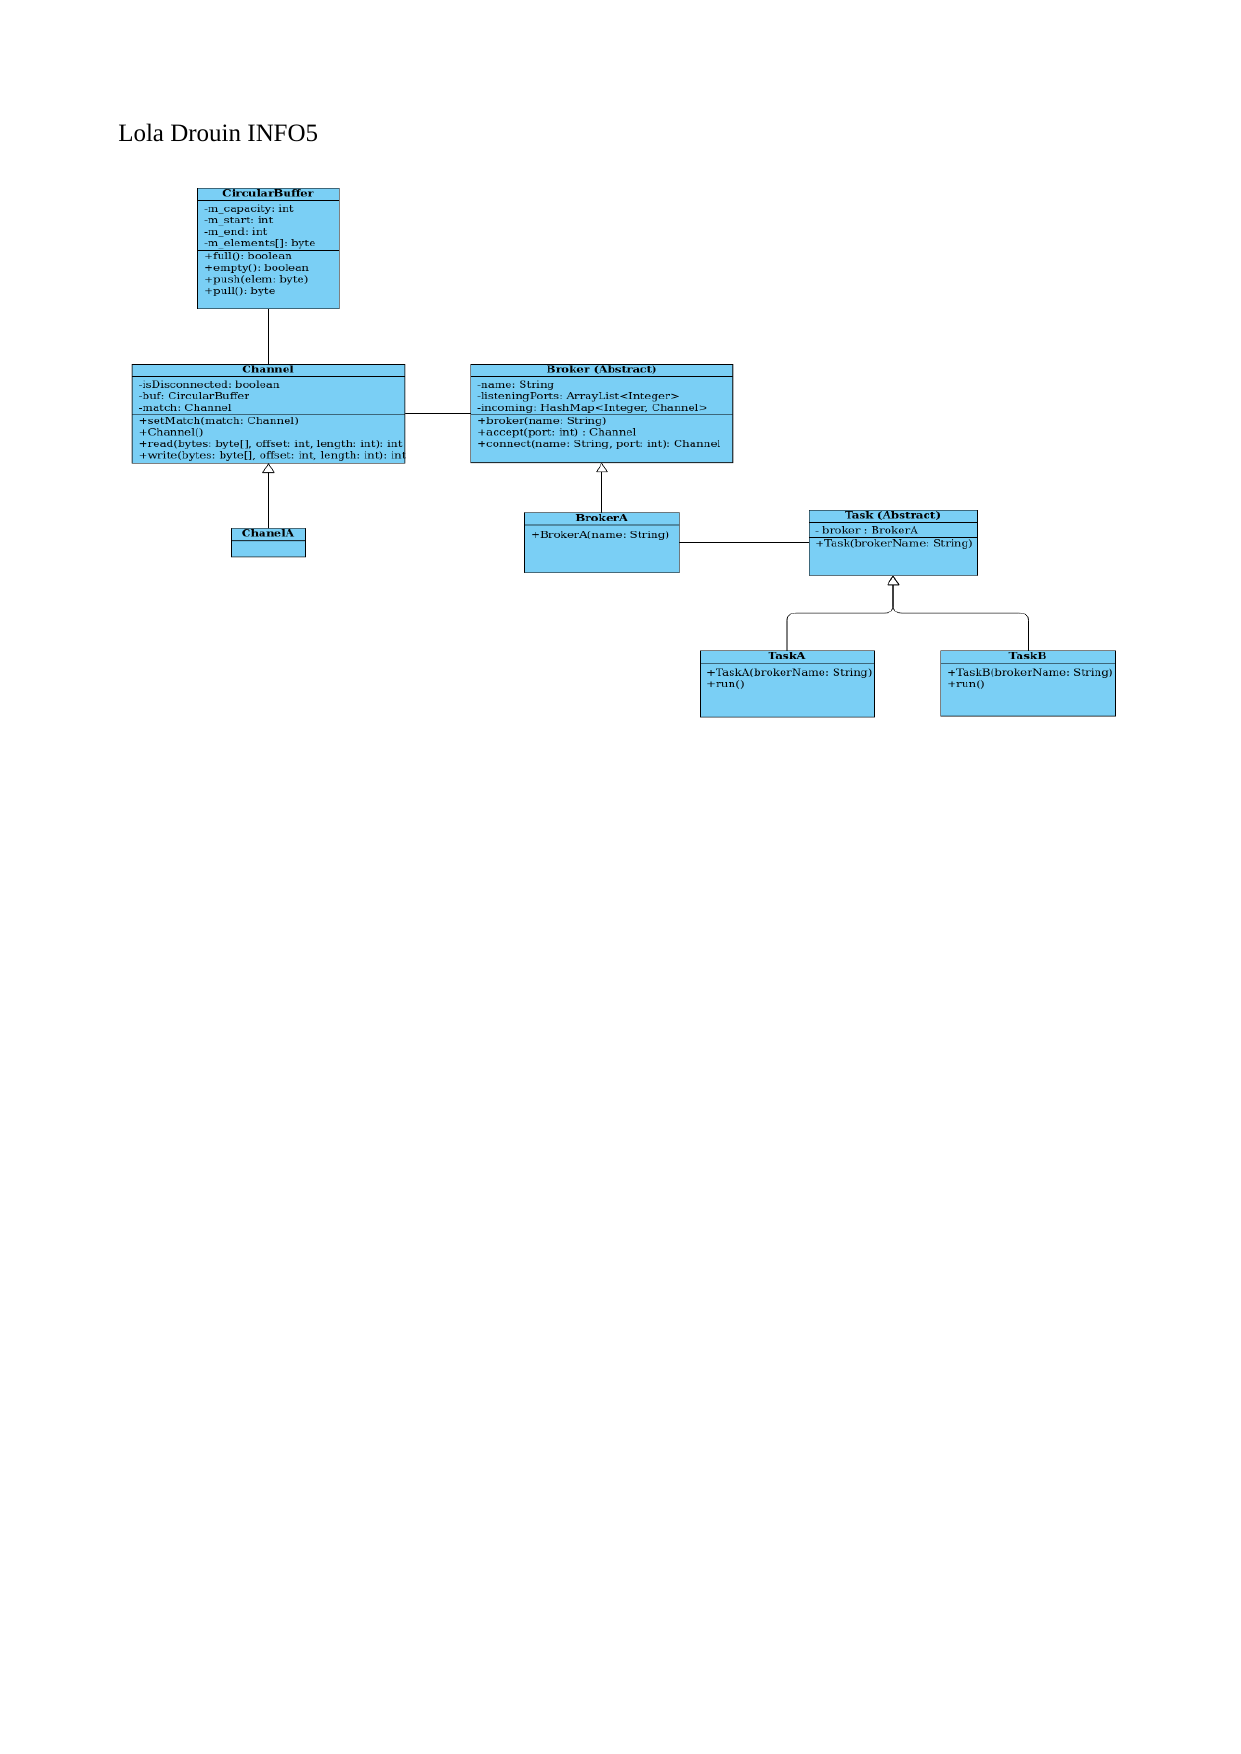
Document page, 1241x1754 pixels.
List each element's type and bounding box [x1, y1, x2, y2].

picture [118, 176, 1123, 728]
